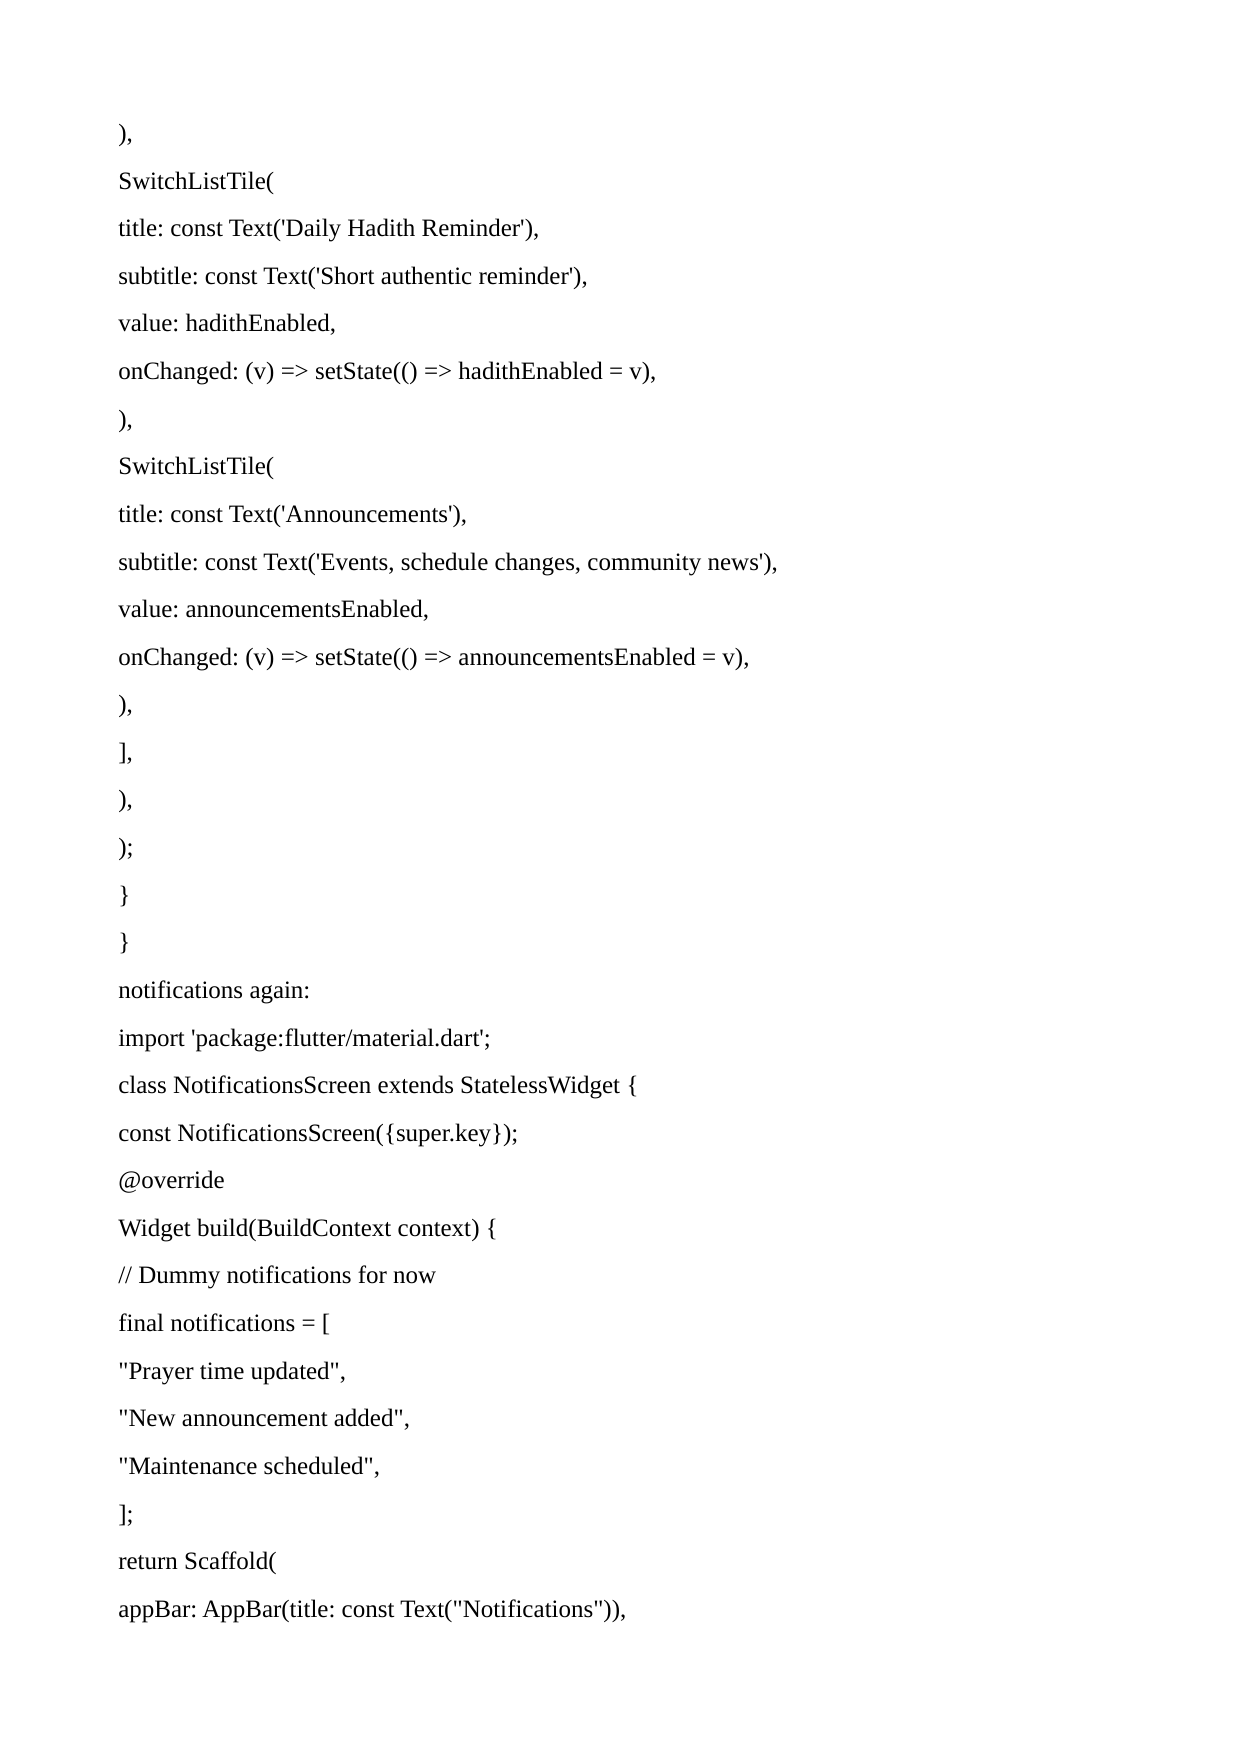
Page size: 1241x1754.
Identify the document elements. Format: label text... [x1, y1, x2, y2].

text onChanged: (v) => setState(() => hadithEnabled = v), [118, 356, 1122, 385]
text import 'package:flutter/material.dart'; [118, 1023, 1122, 1051]
text title: const Text('Announcements'), [118, 499, 1122, 528]
text subtitle: const Text('Short authentic reminder'), [118, 261, 1122, 290]
text // Dummy notifications for now [118, 1261, 1122, 1289]
text "Prayer time updated", [118, 1356, 1122, 1384]
text ), [118, 404, 1122, 432]
text onChanged: (v) => setState(() => announcementsEnabled = v), [118, 642, 1122, 671]
text final notifications = [ [118, 1308, 1122, 1337]
text ], [118, 737, 1122, 766]
text ]; [118, 1499, 1122, 1527]
text ), [118, 118, 1122, 147]
text const NotificationsScreen({super.key}); [118, 1118, 1122, 1147]
text class NotificationsScreen extends StatelessWidget { [118, 1070, 1122, 1099]
text @override [118, 1165, 1122, 1194]
text value: hadithEnabled, [118, 308, 1122, 337]
text SwitchListTile( [118, 451, 1122, 480]
text value: announcementsEnabled, [118, 594, 1122, 623]
text ); [118, 832, 1122, 861]
text } [118, 880, 1122, 908]
text title: const Text('Daily Hadith Reminder'), [118, 213, 1122, 242]
text ), [118, 784, 1122, 813]
text "New announcement added", [118, 1403, 1122, 1432]
text SwitchListTile( [118, 166, 1122, 194]
text ), [118, 689, 1122, 718]
text subtitle: const Text('Events, schedule changes, community news'), [118, 547, 1122, 575]
text } [118, 927, 1122, 956]
text appBar: AppBar(title: const Text("Notifications")), [118, 1594, 1122, 1623]
text notifications again: [118, 975, 1122, 1004]
text return Scaffold( [118, 1546, 1122, 1575]
text Widget build(BuildContext context) { [118, 1213, 1122, 1242]
text "Maintenance scheduled", [118, 1451, 1122, 1480]
